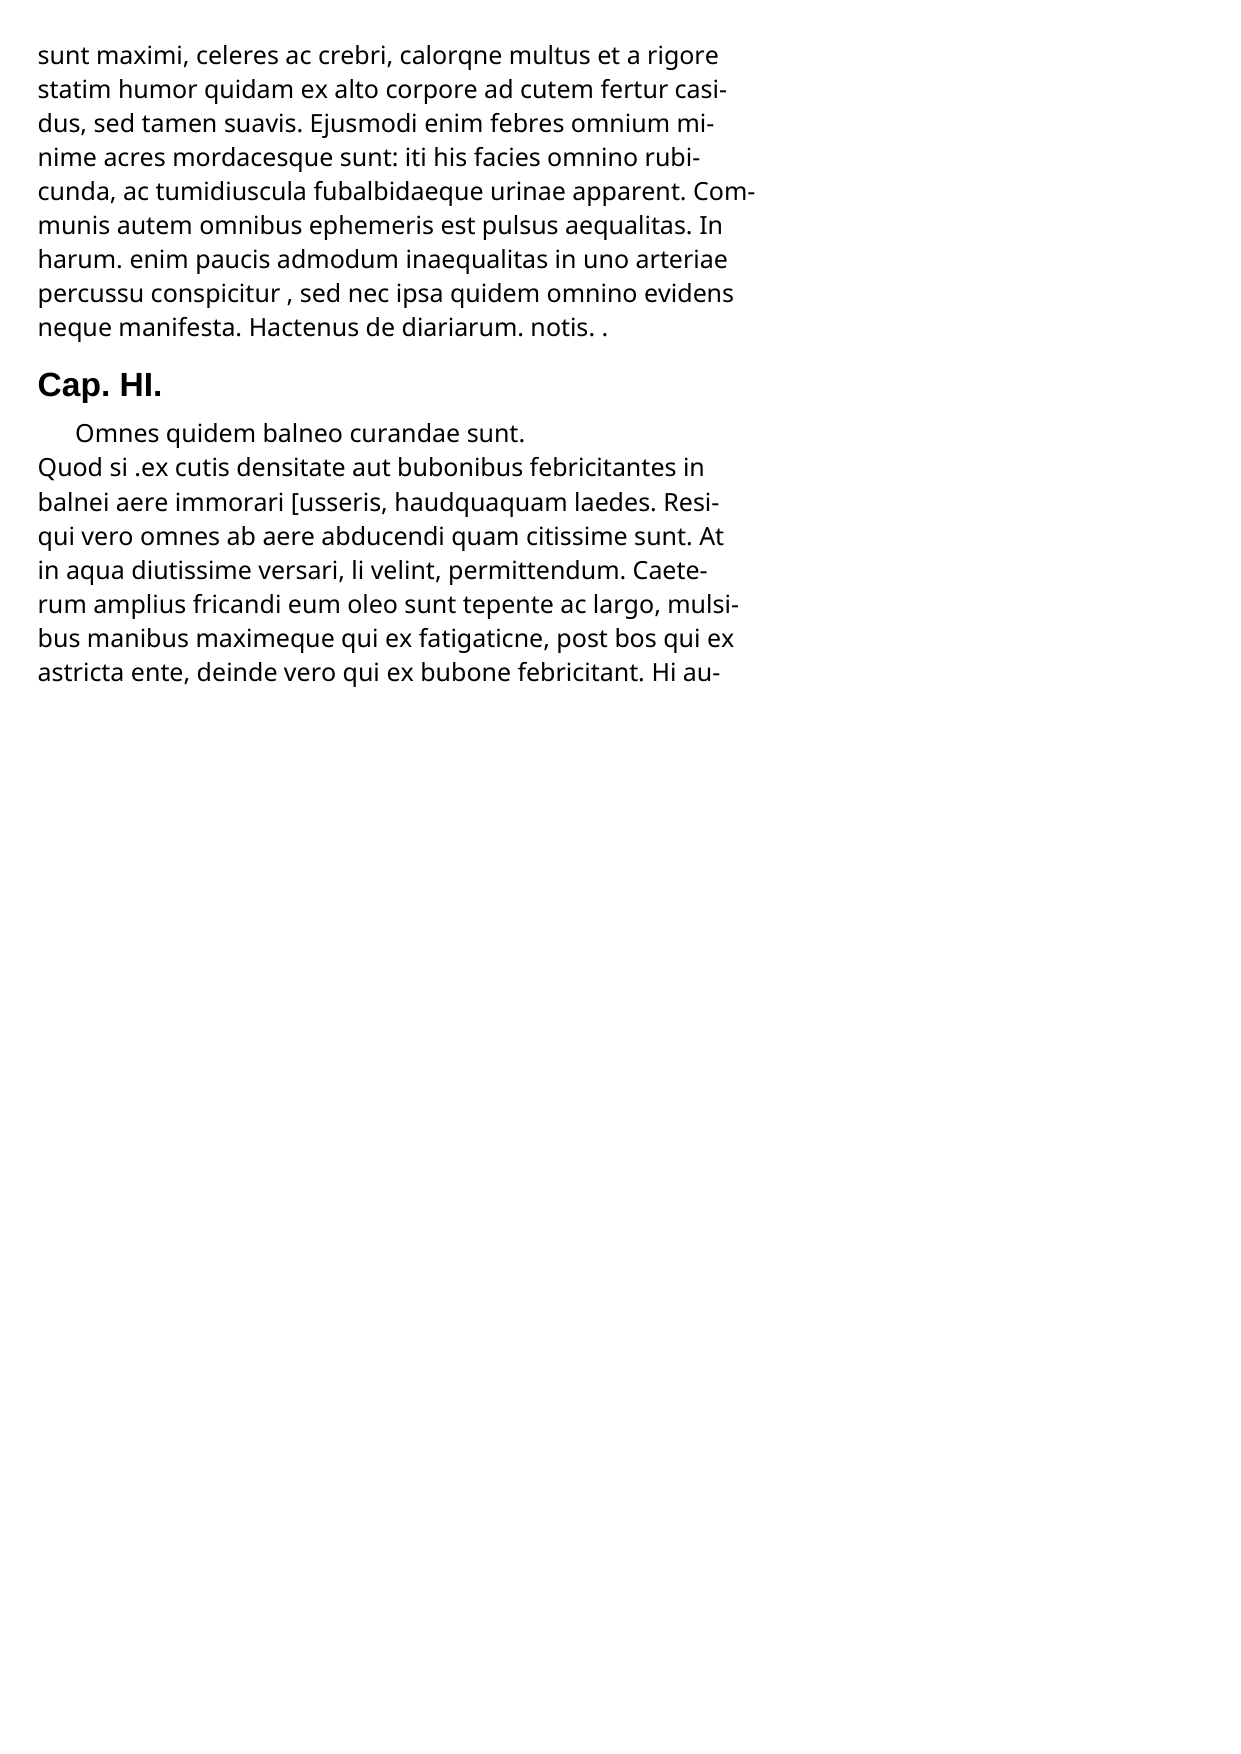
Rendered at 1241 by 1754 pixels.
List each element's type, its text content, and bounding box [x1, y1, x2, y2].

subtitle Cap. HI. [37, 365, 1203, 403]
text sunt maximi, celeres ac crebri, calorqne multus et a rigore statim humor quidam ex alto corpore ad cutem fertur casi- dus, sed tamen suavis. Ejusmodi enim febres omnium mi- nime acres mordacesque sunt: iti his facies omnino rubi- cunda, ac tumidiuscula fubalbidaeque urinae apparent. Com- munis autem omnibus ephemeris est pulsus aequalitas. In harum. enim paucis admodum inaequalitas in uno arteriae percussu conspicitur , sed nec ipsa quidem omnino evidens neque manifesta. Hactenus de diariarum. notis. . [37, 37, 1203, 344]
text Omnes quidem balneo curandae sunt. Quod si .ex cutis densitate aut bubonibus febricitantes in balnei aere immorari [usseris, haudquaquam laedes. Resi- qui vero omnes ab aere abducendi quam citissime sunt. At in aqua diutissime versari, li velint, permittendum. Caete- rum amplius fricandi eum oleo sunt tepente ac largo, mulsi- bus manibus maximeque qui ex fatigaticne, post bos qui ex astricta ente, deinde vero qui ex bubone febricitant. Hi au- [37, 416, 1203, 688]
